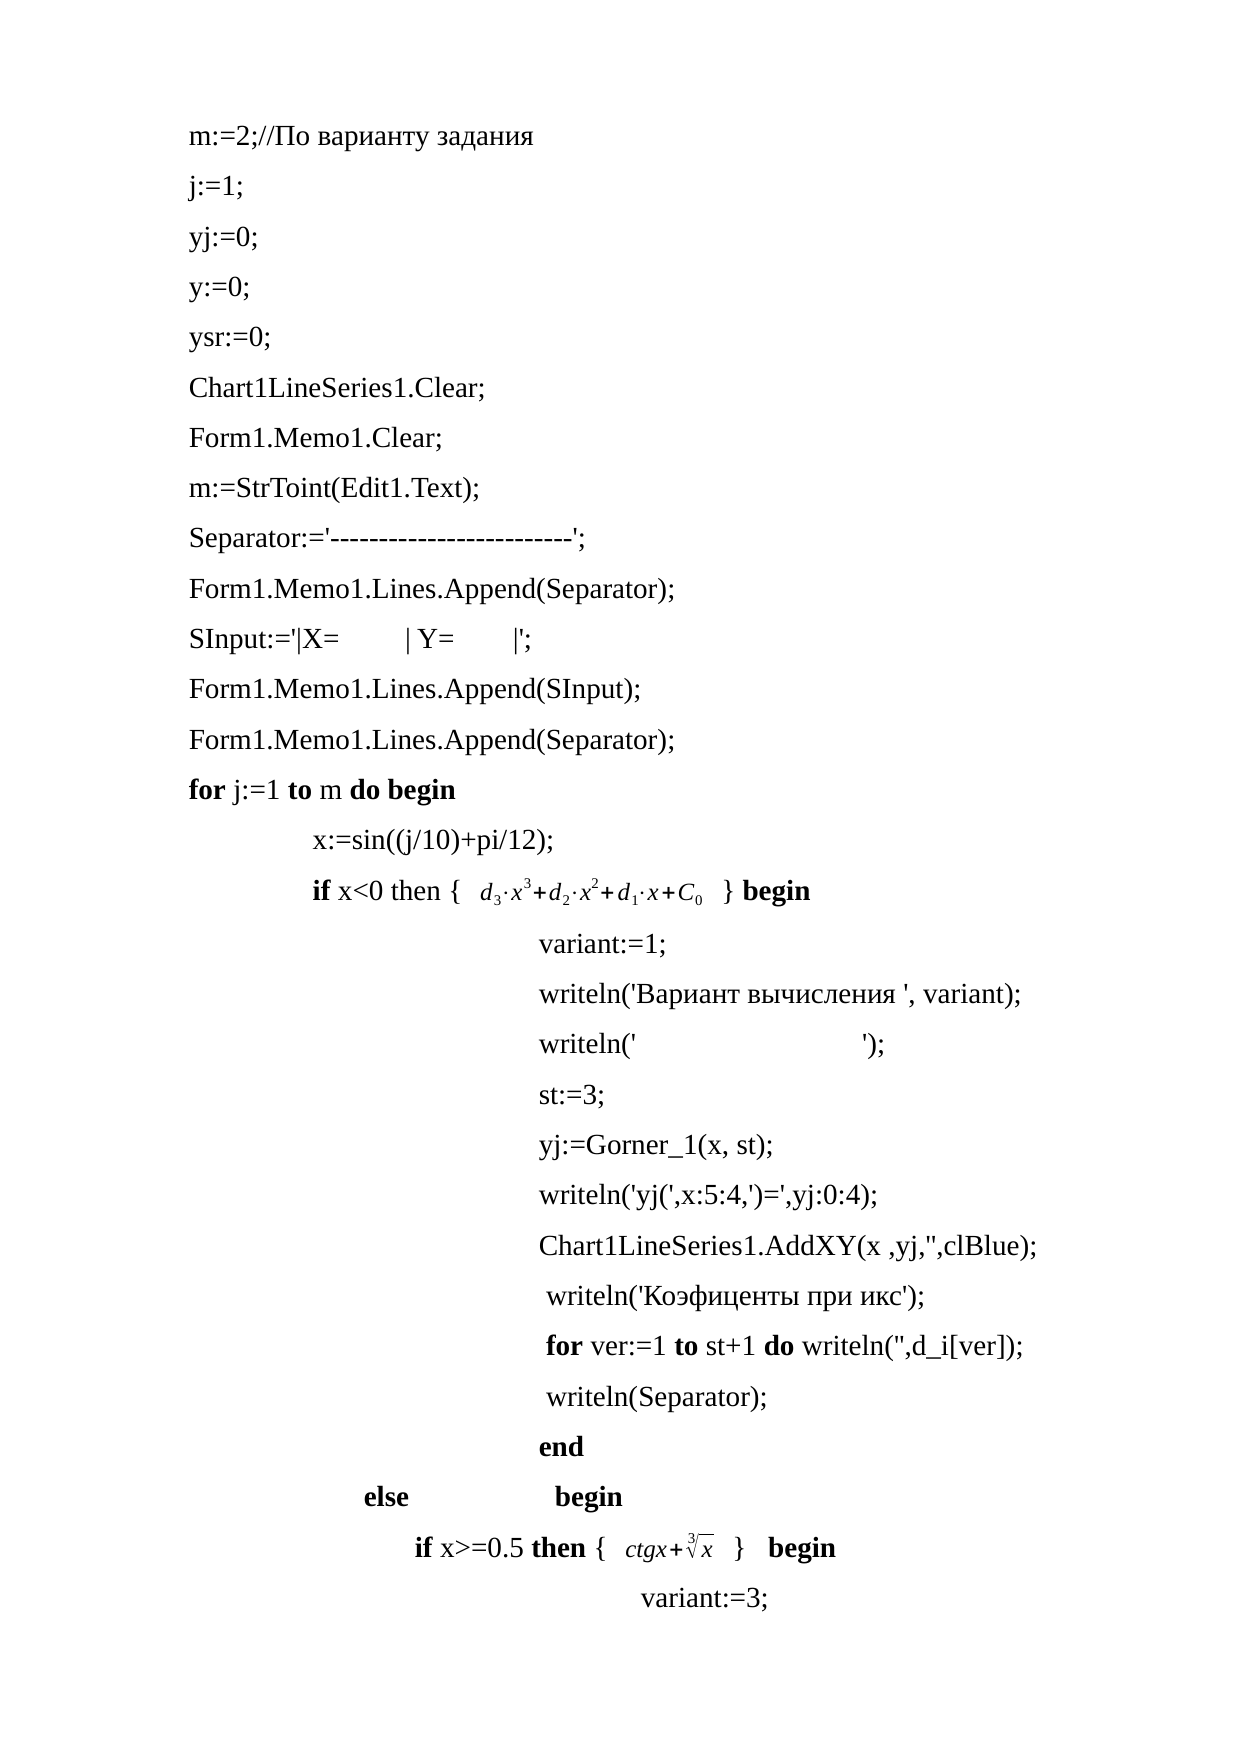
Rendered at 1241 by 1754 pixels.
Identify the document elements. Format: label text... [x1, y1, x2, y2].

text else begin [181, 1479, 1185, 1513]
text if x<0 then {} begin [181, 873, 1185, 909]
text variant:=3; [181, 1580, 1185, 1613]
text SInput:='|X= | Y= |'; [181, 621, 1185, 655]
text st:=3; [181, 1077, 1185, 1110]
text if x>=0.5 then {} begin [181, 1530, 1185, 1563]
text Form1.Memo1.Lines.Append(SInput); [181, 672, 1185, 705]
text Chart1LineSeries1.AddXY(x ,yj,'',clBlue); [181, 1228, 1185, 1261]
text end [181, 1429, 1185, 1463]
text variant:=1; [181, 926, 1185, 959]
text m:=StrToint(Edit1.Text); [181, 470, 1185, 504]
text m:=2;//По варианту задания [181, 118, 1185, 152]
text for j:=1 to m do begin [181, 772, 1185, 806]
text writeln(Separator); [181, 1379, 1185, 1412]
text yj:=Gorner_1(x, st); [181, 1127, 1185, 1161]
text writeln('Коэфиценты при икс'); [181, 1278, 1185, 1312]
text Separator:='-------------------------'; [181, 521, 1185, 554]
text yj:=0; [181, 219, 1185, 252]
text writeln('Вариант вычисления ', variant); [181, 976, 1185, 1010]
text Form1.Memo1.Lines.Append(Separator); [181, 571, 1185, 604]
text writeln(' '); [181, 1027, 1185, 1060]
text Chart1LineSeries1.Clear; [181, 370, 1185, 403]
text for ver:=1 to st+1 do writeln('',d_i[ver]); [181, 1328, 1185, 1362]
text writeln('yj(',x:5:4,')=',yj:0:4); [181, 1177, 1185, 1211]
text Form1.Memo1.Lines.Append(Separator); [181, 722, 1185, 755]
text y:=0; [181, 269, 1185, 303]
text x:=sin((j/10)+pi/12); [181, 822, 1185, 856]
text ysr:=0; [181, 319, 1185, 353]
text j:=1; [181, 168, 1185, 202]
text Form1.Memo1.Clear; [181, 420, 1185, 453]
